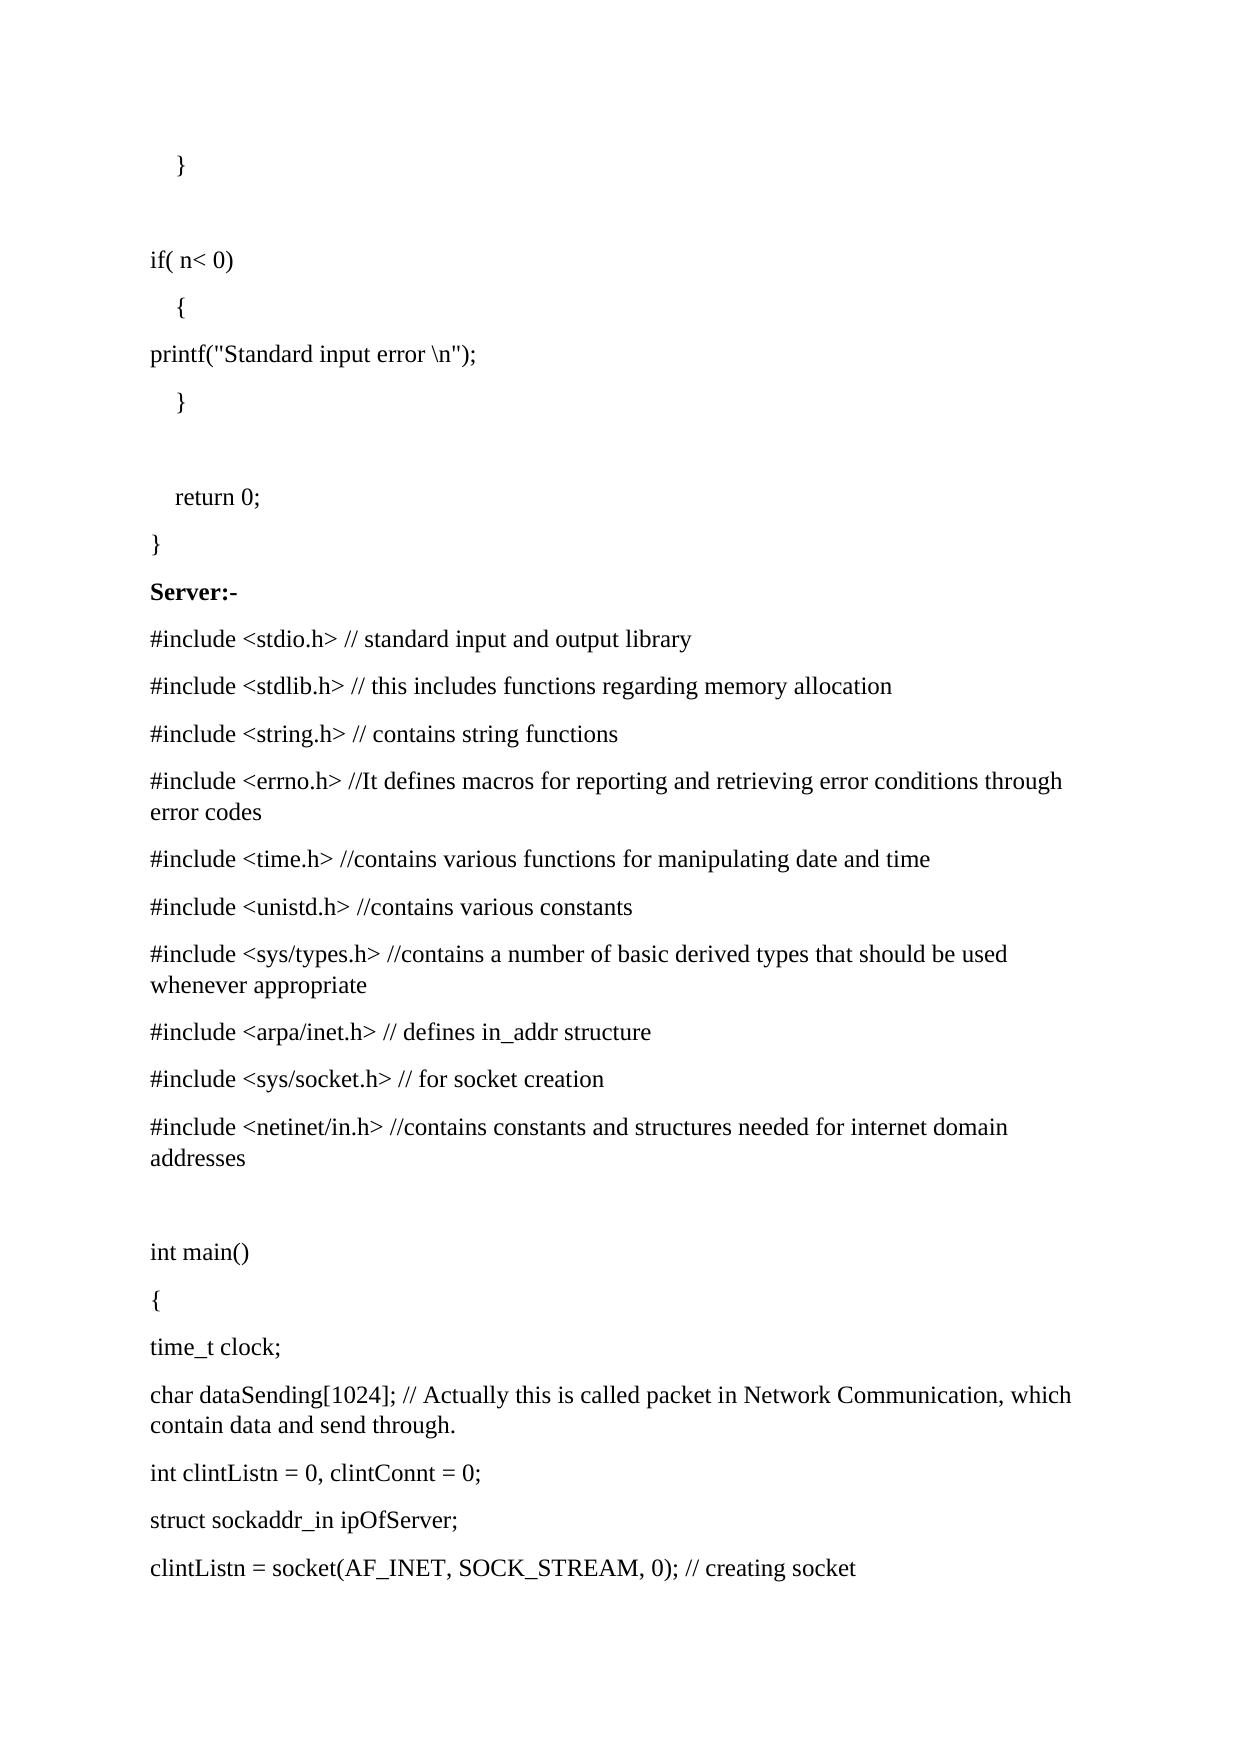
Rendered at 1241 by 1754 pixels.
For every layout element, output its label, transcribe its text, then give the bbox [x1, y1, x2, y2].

text #include <string.h> // contains string functions [150, 719, 1090, 747]
text #include <sys/socket.h> // for socket creation [150, 1064, 1090, 1093]
text #include <time.h> //contains various functions for manipulating date and time [150, 844, 1090, 873]
text time_t clock; [150, 1332, 1090, 1361]
text } [150, 387, 1090, 416]
text #include <arpa/inet.h> // defines in_addr structure [150, 1017, 1090, 1046]
text int main() [150, 1237, 1090, 1266]
text #include <unistd.h> //contains various constants [150, 892, 1090, 920]
text printf("Standard input error \n"); [150, 339, 1090, 368]
text struct sockaddr_in ipOfServer; [150, 1505, 1090, 1534]
text #include <netinet/in.h> //contains constants and structures needed for internet domain addresses [150, 1112, 1090, 1171]
text { [150, 1285, 1090, 1314]
text int clintListn = 0, clintConnt = 0; [150, 1458, 1090, 1487]
text if( n< 0) [150, 245, 1090, 273]
text } [150, 150, 1090, 179]
text return 0; [150, 482, 1090, 511]
text } [150, 529, 1090, 558]
text #include <stdio.h> // standard input and output library [150, 624, 1090, 653]
text { [150, 292, 1090, 321]
text #include <sys/types.h> //contains a number of basic derived types that should be used whenever appropriate [150, 939, 1090, 998]
text clintListn = socket(AF_INET, SOCK_STREAM, 0); // creating socket [150, 1553, 1090, 1581]
text char dataSending[1024]; // Actually this is called packet in Network Communication, which contain data and send through. [150, 1380, 1090, 1439]
text #include <stdlib.h> // this includes functions regarding memory allocation [150, 671, 1090, 700]
text #include <errno.h> //It defines macros for reporting and retrieving error conditions through error codes [150, 766, 1090, 826]
text Server:- [150, 577, 1090, 605]
